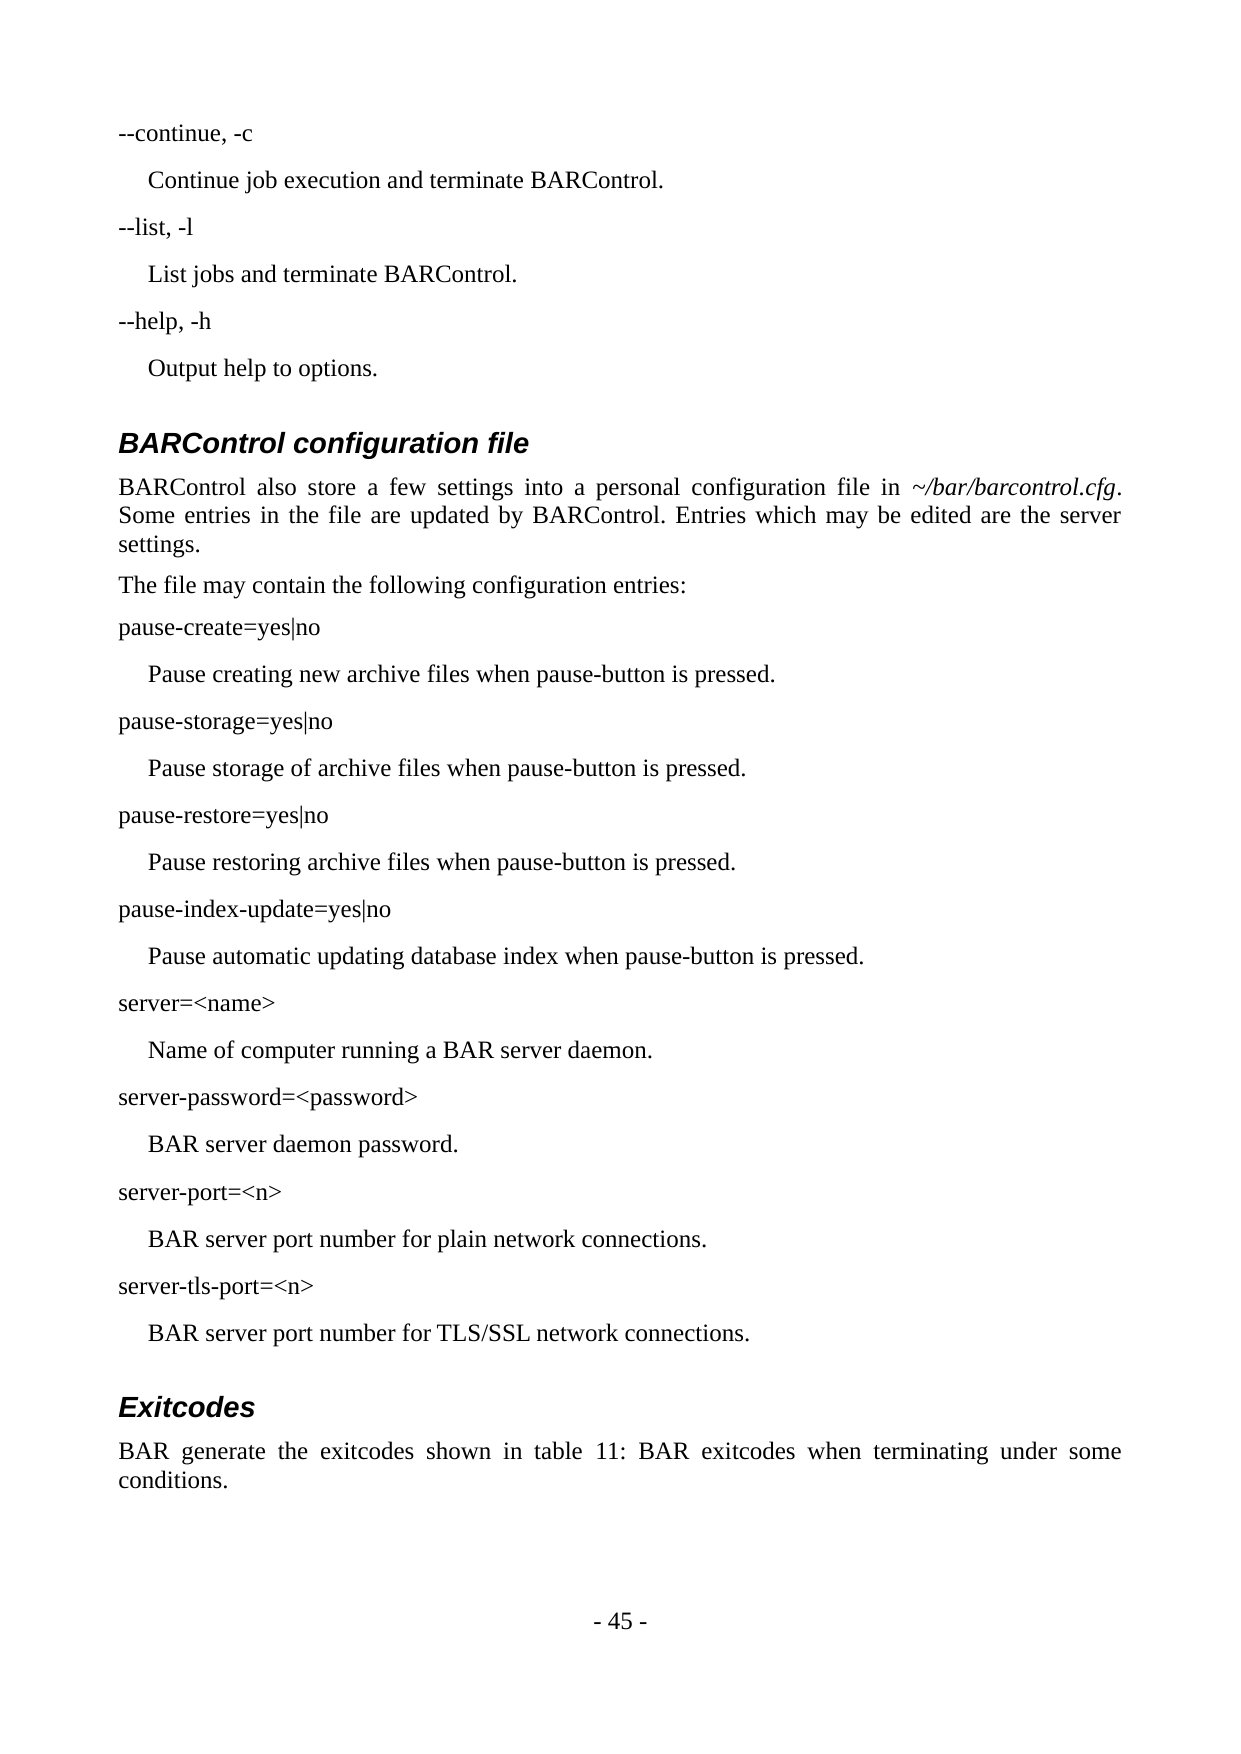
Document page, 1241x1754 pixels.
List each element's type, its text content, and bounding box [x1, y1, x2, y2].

text Pause storage of archive files when pause-button is pressed. [148, 753, 1122, 782]
text BAR server port number for TLS/SSL network connections. [148, 1318, 1122, 1347]
text Pause automatic updating database index when pause-button is pressed. [148, 941, 1122, 970]
text List jobs and terminate BARControl. [148, 259, 1122, 288]
text Pause creating new archive files when pause-button is pressed. [148, 659, 1122, 687]
title pause-storage=yes|no [118, 706, 1122, 734]
title --continue, -c [118, 118, 1122, 147]
text Output help to options. [148, 353, 1122, 382]
text Name of computer running a BAR server daemon. [148, 1035, 1122, 1064]
text The file may contain the following configuration entries: [118, 570, 1122, 599]
title --list, -l [118, 212, 1122, 241]
subtitle BARControl configuration file [118, 426, 1122, 459]
title --help, -h [118, 306, 1122, 335]
text BAR generate the exitcodes shown in table 11: BAR exitcodes when terminating under some conditions. [118, 1436, 1122, 1493]
text BAR server port number for plain network connections. [148, 1224, 1122, 1252]
text Continue job execution and terminate BARControl. [148, 165, 1122, 194]
title pause-restore=yes|no [118, 800, 1122, 829]
title server=<name> [118, 988, 1122, 1017]
title pause-index-update=yes|no [118, 894, 1122, 923]
subtitle Exitcodes [118, 1390, 1122, 1423]
title server-tls-port=<n> [118, 1271, 1122, 1299]
text BAR server daemon password. [148, 1129, 1122, 1158]
title server-password=<password> [118, 1082, 1122, 1111]
title server-port=<n> [118, 1177, 1122, 1205]
title pause-create=yes|no [118, 612, 1122, 640]
text Pause restoring archive files when pause-button is pressed. [148, 847, 1122, 876]
text BARControl also store a few settings into a personal configuration file in ~/bar/barcontrol.cfg. Some entries in the file are updated by BARControl. Entries which may be edited are the server settings. [118, 472, 1122, 558]
